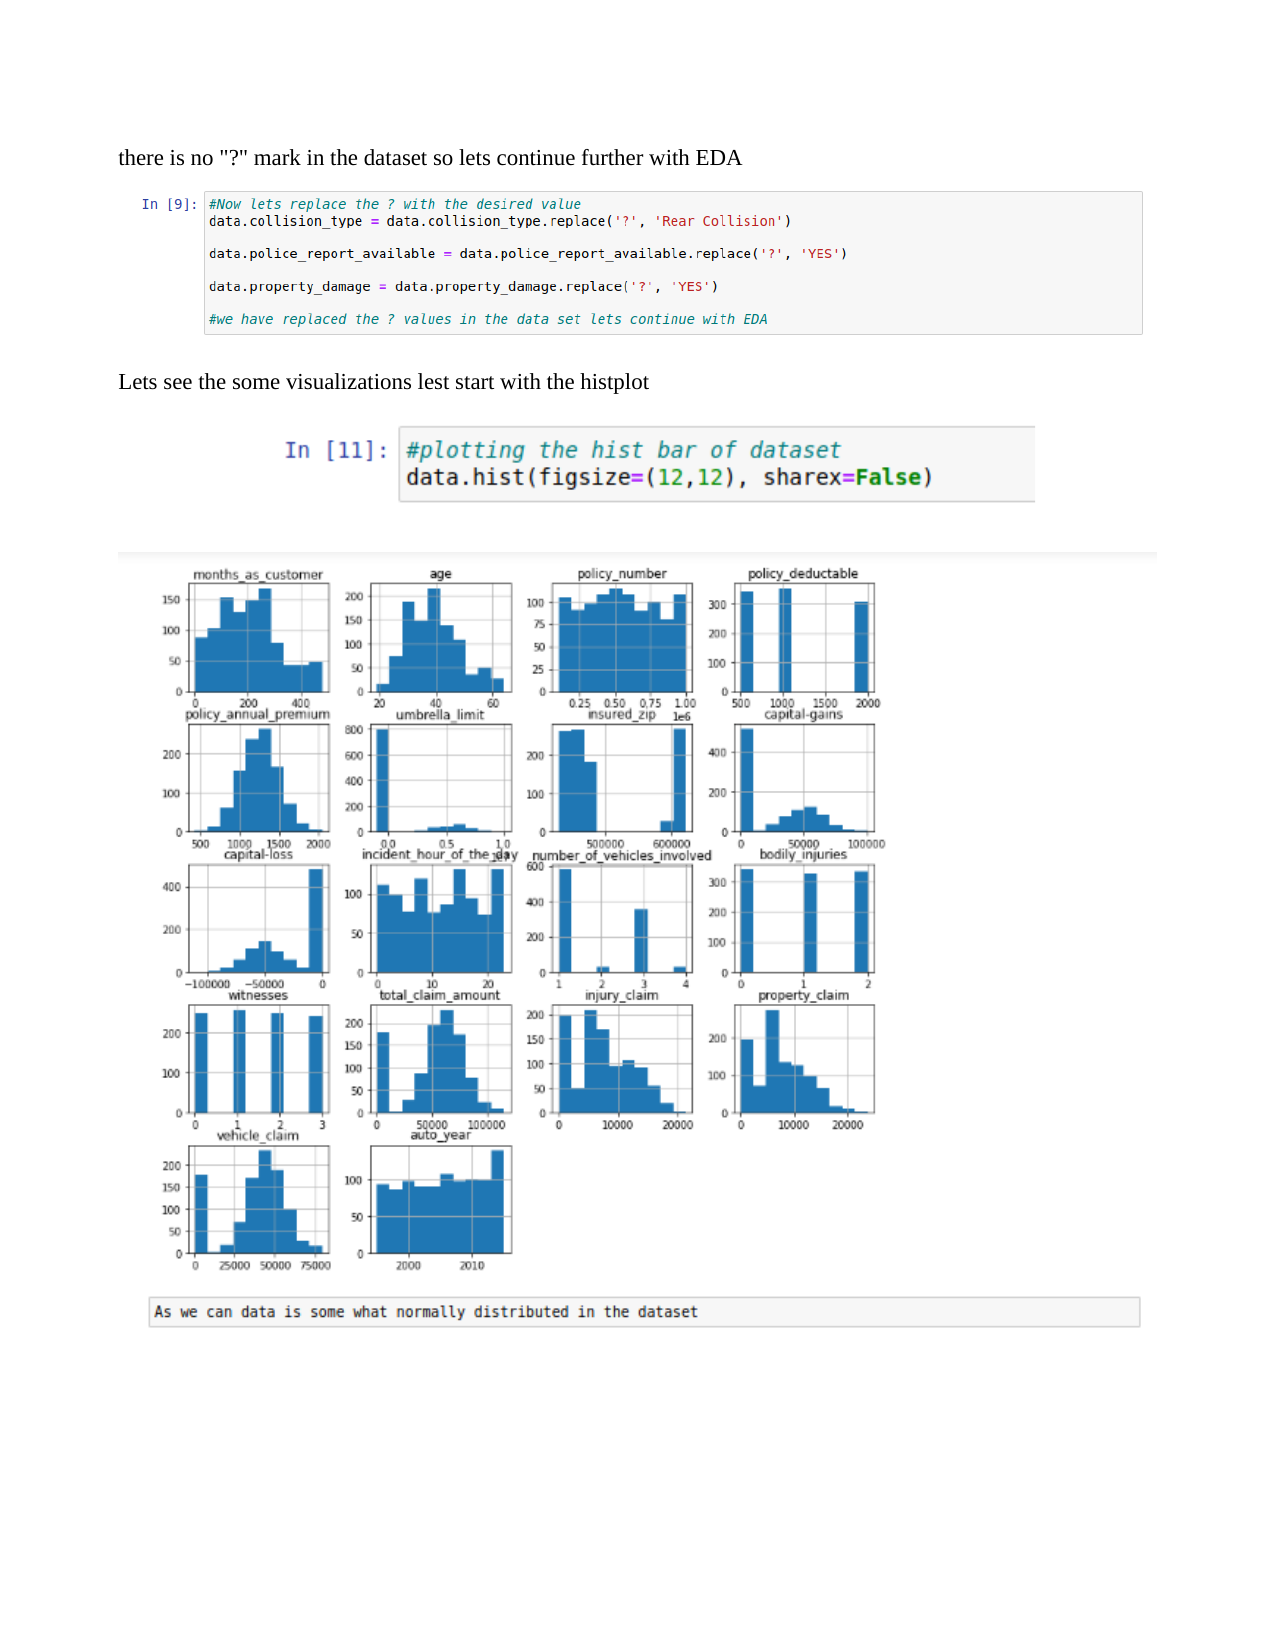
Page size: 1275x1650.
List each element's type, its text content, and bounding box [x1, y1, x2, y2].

text there is no "?" mark in the dataset so lets continue further with EDA [118, 144, 1157, 170]
picture [118, 170, 1157, 342]
picture [118, 552, 1157, 1338]
text Lets see the some visualizations lest start with the histplot [118, 368, 1157, 394]
picture [240, 420, 1036, 509]
